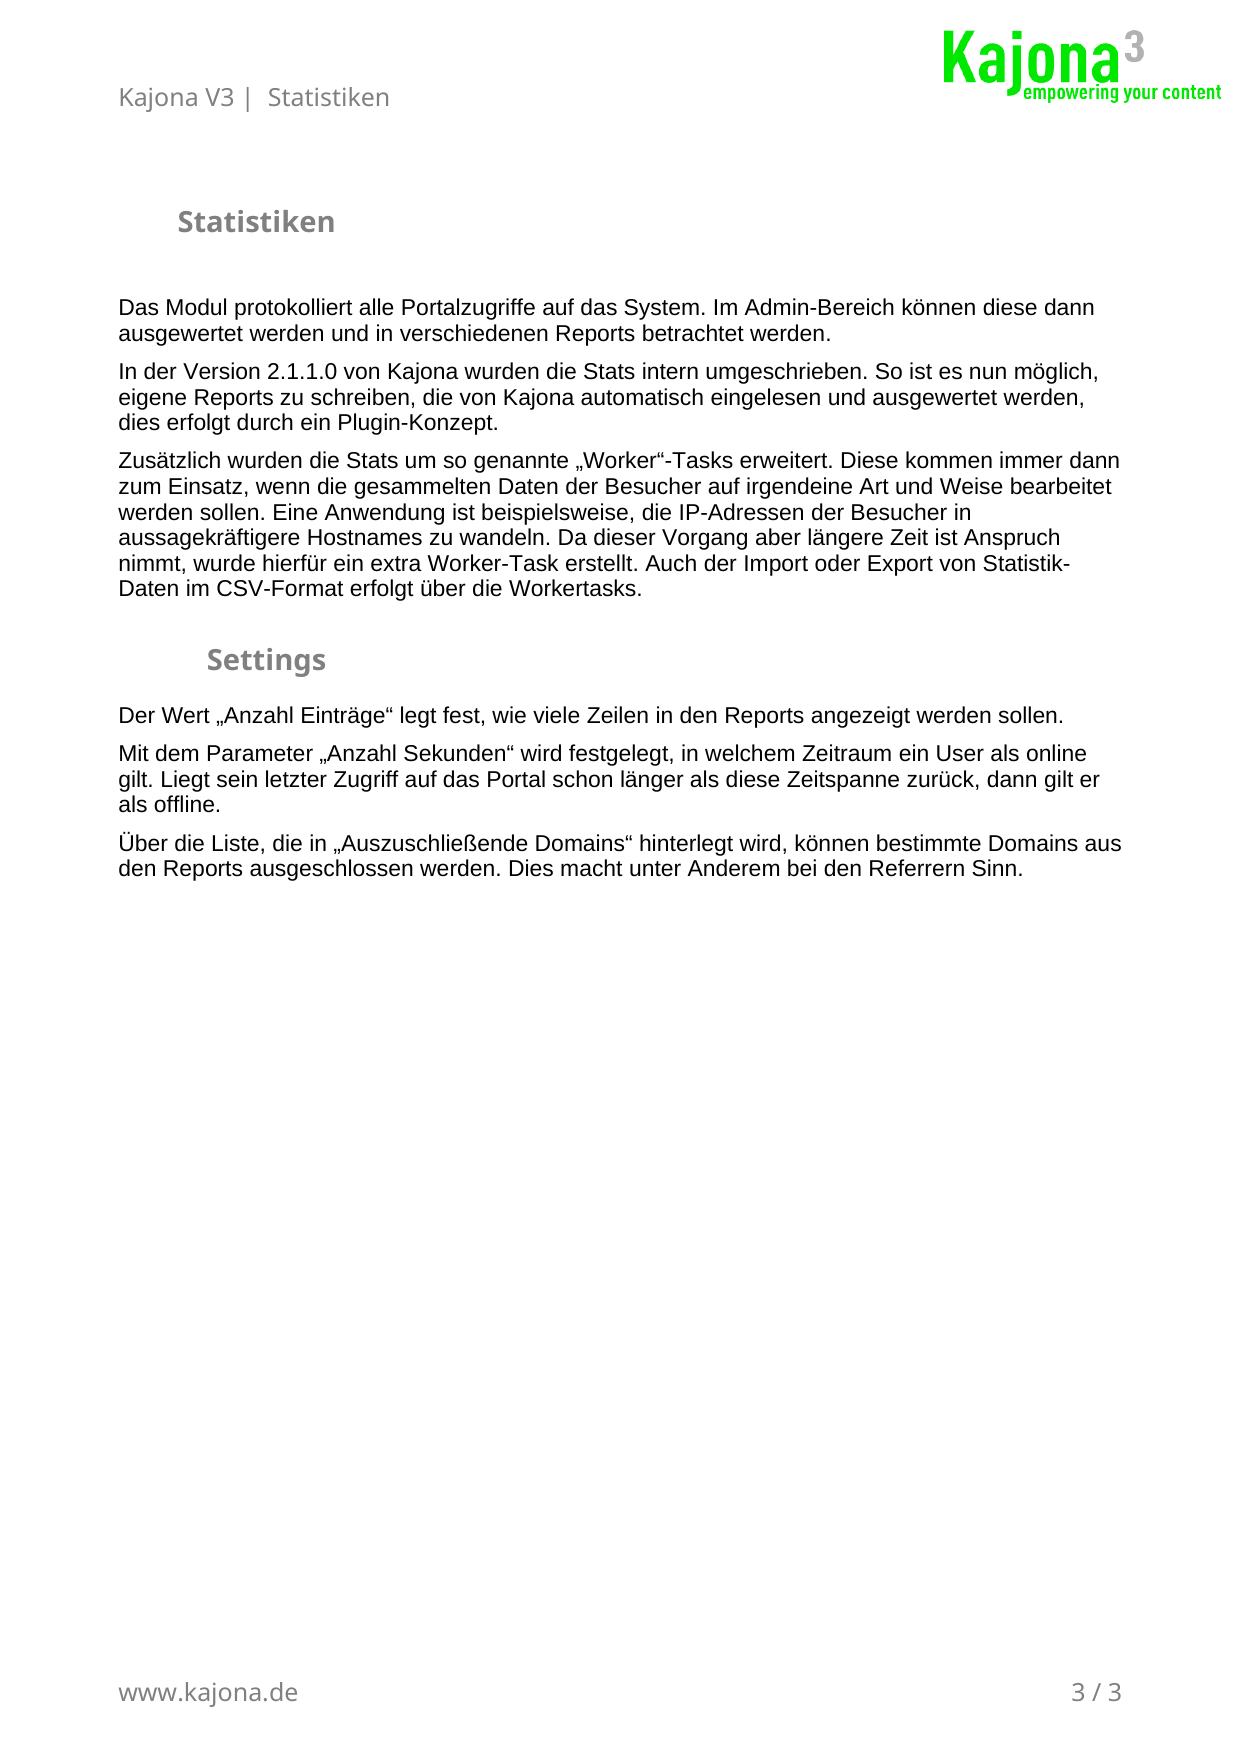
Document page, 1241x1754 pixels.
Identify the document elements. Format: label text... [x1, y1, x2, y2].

subtitle Settings [118, 639, 1122, 679]
text Das Modul protokolliert alle Portalzugriffe auf das System. Im Admin-Bereich können diese dann ausgewertet werden und in verschiedenen Reports betrachtet werden. [118, 295, 1122, 346]
text Mit dem Parameter „Anzahl Sekunden“ wird festgelegt, in welchem Zeitraum ein User als online gilt. Liegt sein letzter Zugriff auf das Portal schon länger als diese Zeitspanne zurück, dann gilt er als offline. [118, 741, 1122, 818]
text Der Wert „Anzahl Einträge“ legt fest, wie viele Zeilen in den Reports angezeigt werden sollen. [118, 703, 1122, 728]
picture [944, 30, 1221, 103]
text In der Version 2.1.1.0 von Kajona wurden die Stats intern umgeschrieben. So ist es nun möglich, eigene Reports zu schreiben, die von Kajona automatisch eingelesen und ausgewertet werden, dies erfolgt durch ein Plugin-Konzept. [118, 358, 1122, 435]
subtitle Statistiken [118, 201, 1122, 241]
text Zusätzlich wurden die Stats um so genannte „Worker“-Tasks erweitert. Diese kommen immer dann zum Einsatz, wenn die gesammelten Daten der Besucher auf irgendeine Art und Weise bearbeitet werden sollen. Eine Anwendung ist beispielsweise, die IP-Adressen der Besucher in aussagekräftigere Hostnames zu wandeln. Da dieser Vorgang aber längere Zeit ist Anspruch nimmt, wurde hierfür ein extra Worker-Task erstellt. Auch der Import oder Export von Statistik-Daten im CSV-Format erfolgt über die Workertasks. [118, 448, 1122, 602]
text Über die Liste, die in „Auszuschließende Domains“ hinterlegt wird, können bestimmte Domains aus den Reports ausgeschlossen werden. Dies macht unter Anderem bei den Referrern Sinn. [118, 830, 1122, 882]
